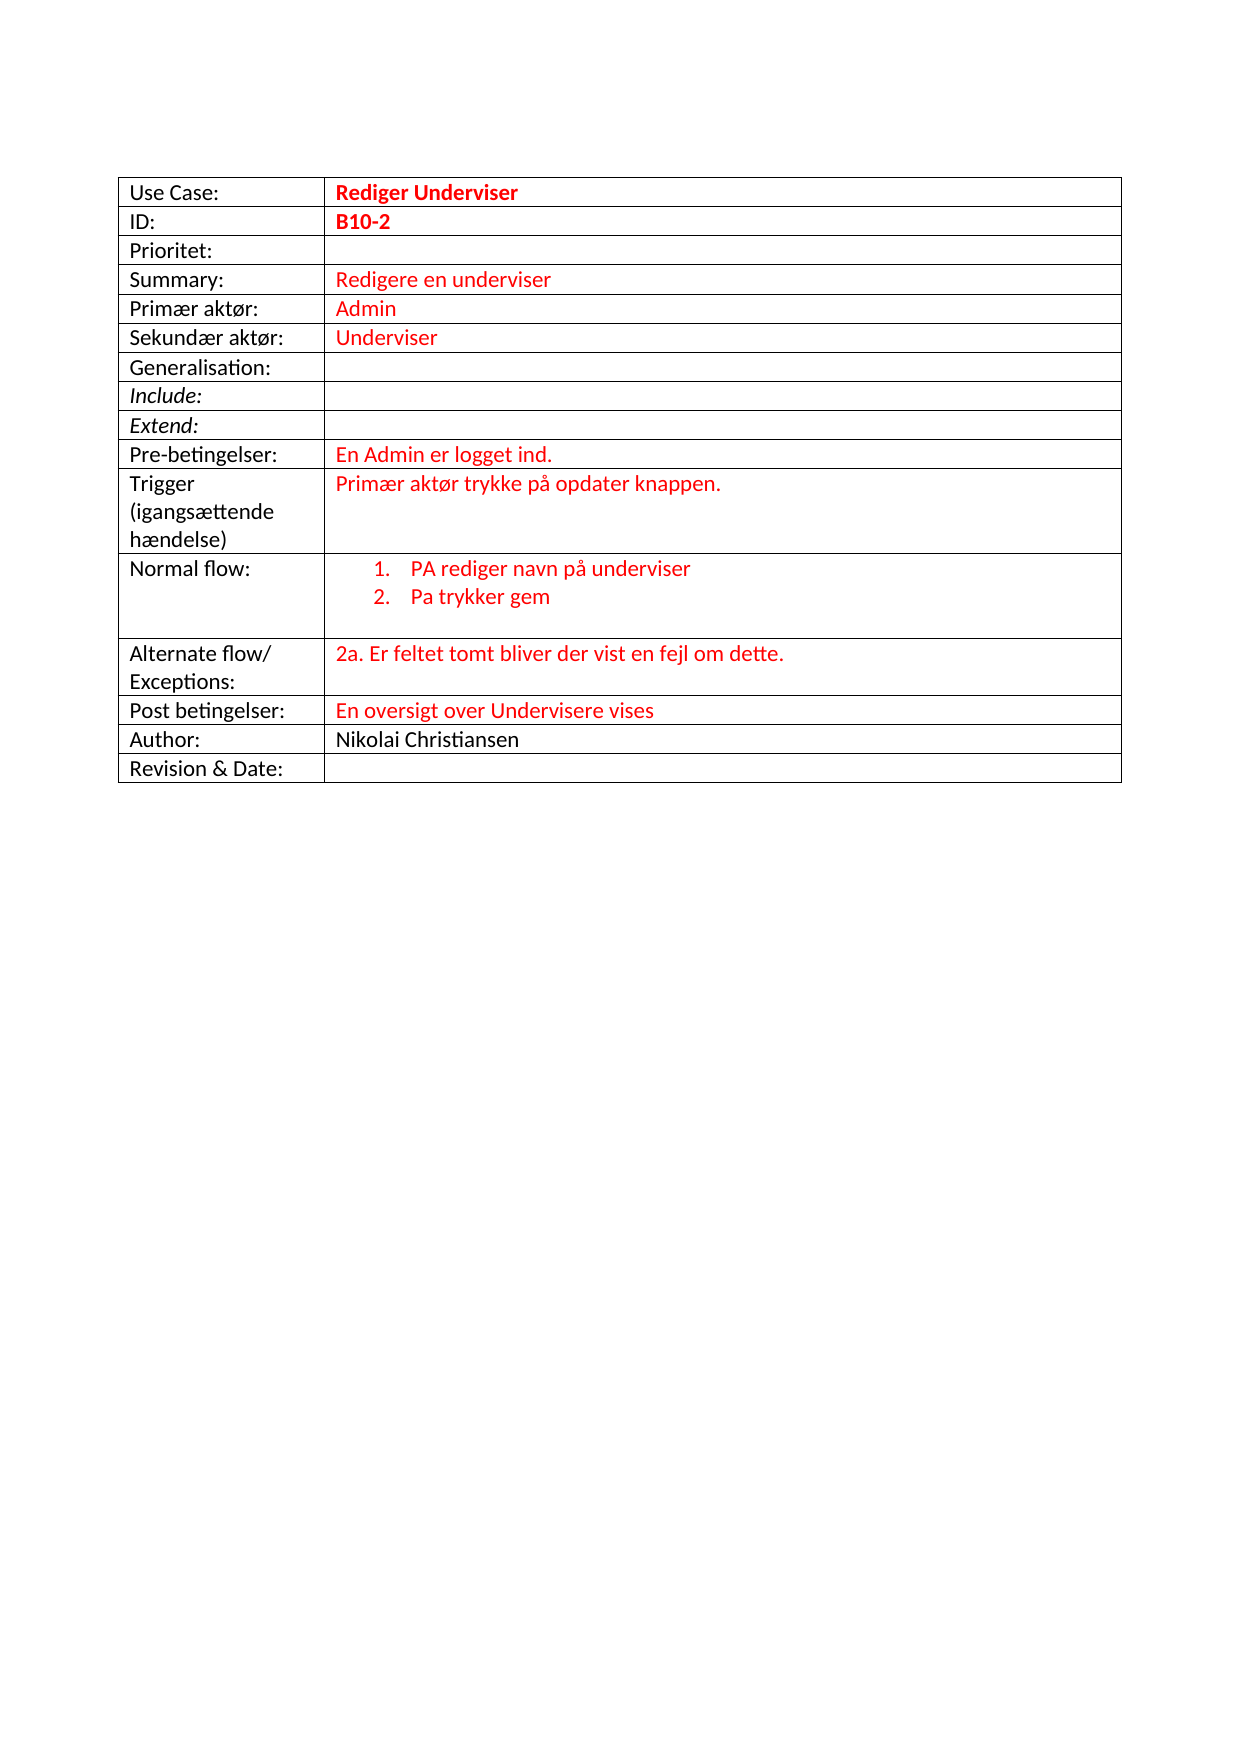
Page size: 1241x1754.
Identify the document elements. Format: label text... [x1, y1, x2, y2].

table_cell Primær aktør trykke på opdater knappen. [325, 469, 1121, 553]
table_cell [325, 411, 1121, 439]
table_cell En oversigt over Undervisere vises [325, 696, 1121, 724]
table_header Rediger Underviser [325, 178, 1121, 206]
table_cell Alternate flow/ Exceptions: [119, 639, 324, 695]
table_cell Extend: [119, 411, 324, 439]
table_cell Include: [119, 382, 324, 410]
table_cell Post betingelser: [119, 696, 324, 724]
table_cell [325, 236, 1121, 264]
table_cell En Admin er logget ind. [325, 440, 1121, 468]
table_cell Generalisation: [119, 353, 324, 381]
table_cell 2a. Er feltet tomt bliver der vist en fejl om dette. [325, 639, 1121, 695]
table_cell Prioritet: [119, 236, 324, 264]
table_cell Author: [119, 725, 324, 753]
table_cell [325, 754, 1121, 782]
table_cell [325, 382, 1121, 410]
table_cell Redigere en underviser [325, 265, 1121, 293]
table_cell Pre-betingelser: [119, 440, 324, 468]
table_cell Sekundær aktør: [119, 324, 324, 352]
table_cell Normal flow: [119, 554, 324, 638]
table_cell Revision & Date: [119, 754, 324, 782]
table_cell Primær aktør: [119, 295, 324, 322]
table_cell Nikolai Christiansen [325, 725, 1121, 753]
table_cell Trigger (igangsættende hændelse) [119, 469, 324, 553]
table_cell B10-2 [325, 207, 1121, 235]
table_cell [325, 353, 1121, 381]
table_cell Underviser [325, 324, 1121, 352]
table_cell PA rediger navn på underviser Pa trykker gem [325, 554, 1121, 638]
table_header Use Case: [119, 178, 324, 206]
table_cell ID: [119, 207, 324, 235]
table_cell Summary: [119, 265, 324, 293]
table_cell Admin [325, 295, 1121, 322]
